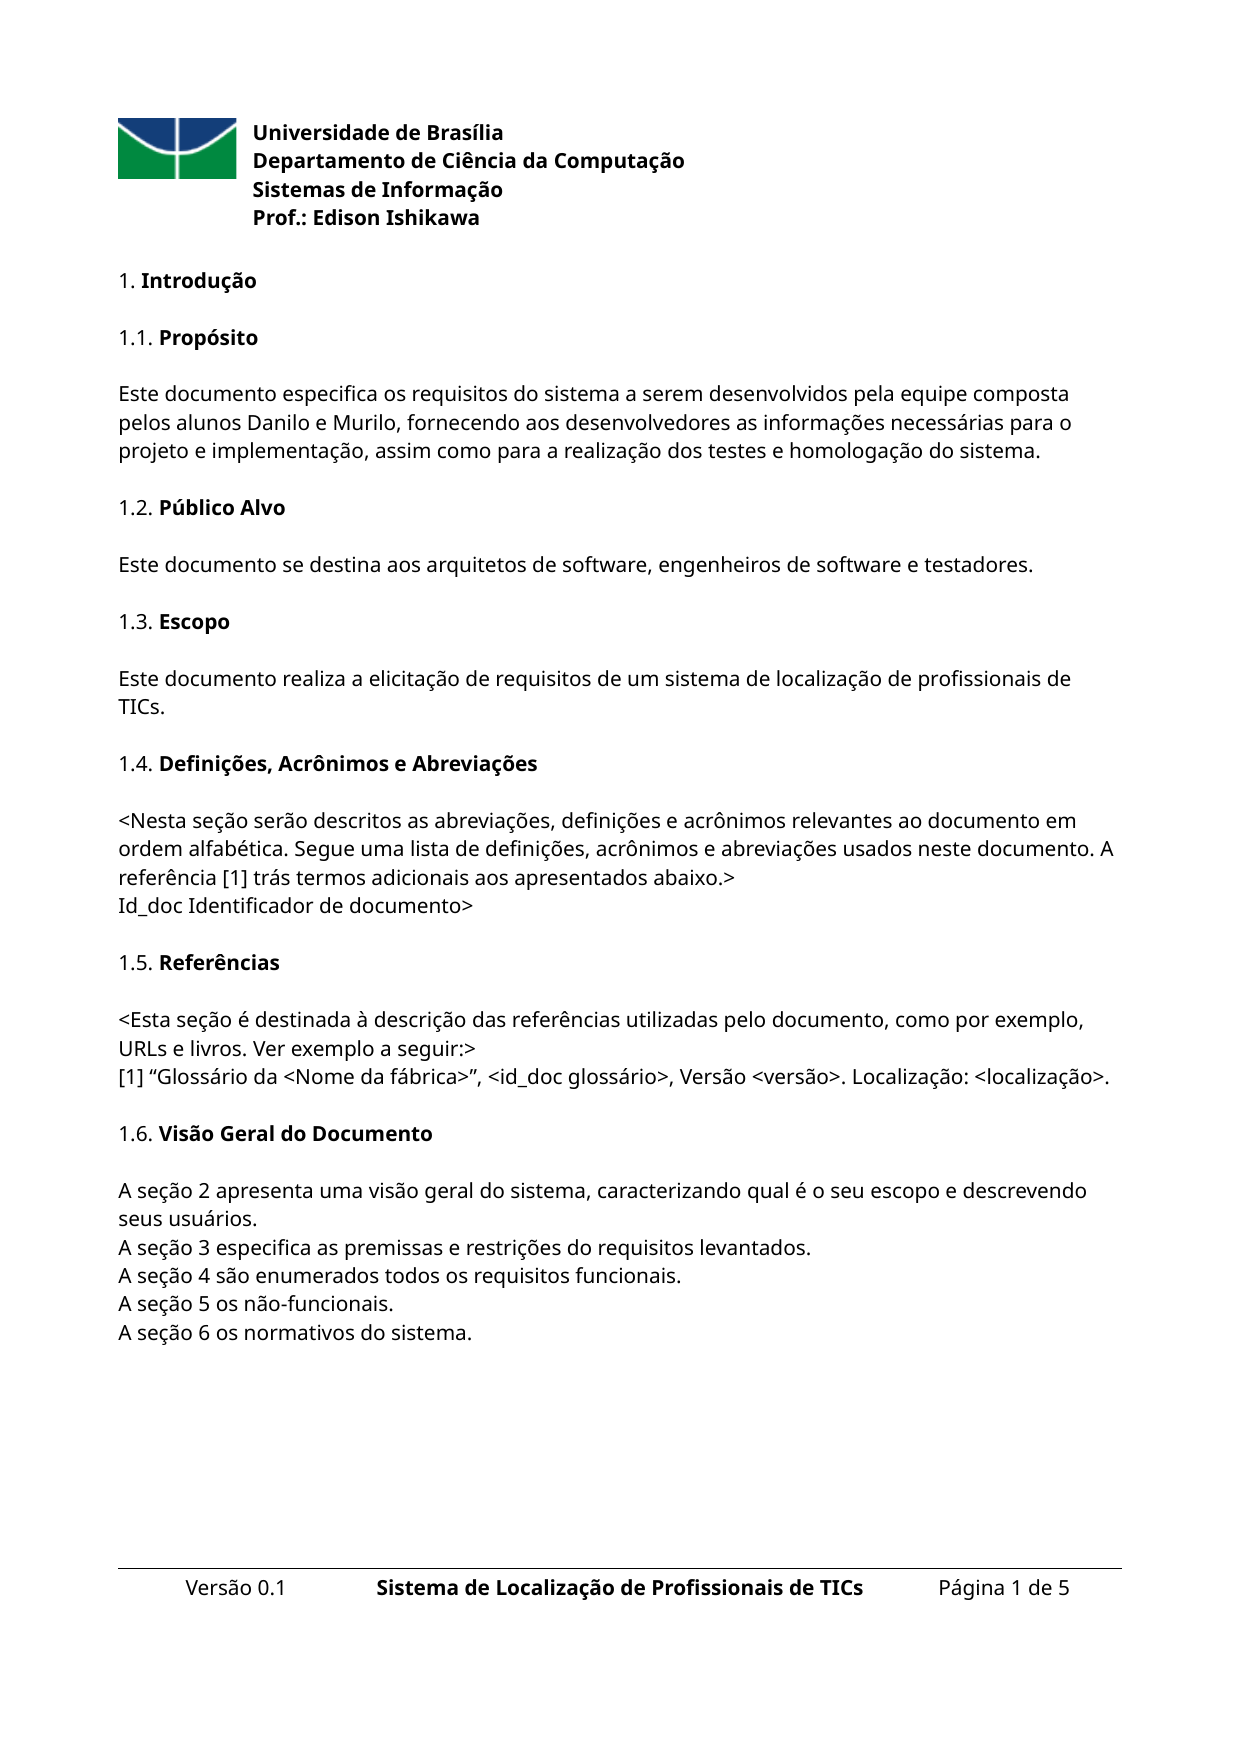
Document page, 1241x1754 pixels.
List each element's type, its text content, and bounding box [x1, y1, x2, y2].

text 1.3. Escopo [118, 607, 1122, 636]
text 1.1. Propósito [118, 323, 1122, 351]
text 1.6. Visão Geral do Documento [118, 1119, 1122, 1147]
text A seção 2 apresenta uma visão geral do sistema, caracterizando qual é o seu escopo e descrevendo seus usuários. [118, 1176, 1122, 1233]
text 1.5. Referências [118, 948, 1122, 977]
text A seção 4 são enumerados todos os requisitos funcionais. [118, 1261, 1122, 1289]
text 1.2. Público Alvo [118, 493, 1122, 522]
text Este documento realiza a elicitação de requisitos de um sistema de localização de profissionais de TICs. [118, 664, 1122, 721]
text A seção 6 os normativos do sistema. [118, 1318, 1122, 1346]
text Id_doc Identificador de documento> [118, 891, 1122, 920]
text <Esta seção é destinada à descrição das referências utilizadas pelo documento, como por exemplo, URLs e livros. Ver exemplo a seguir:> [118, 1005, 1122, 1062]
text 1.4. Definições, Acrônimos e Abreviações [118, 749, 1122, 778]
text Este documento especifica os requisitos do sistema a serem desenvolvidos pela equipe composta pelos alunos Danilo e Murilo, fornecendo aos desenvolvedores as informações necessárias para o projeto e implementação, assim como para a realização dos testes e homologação do sistema. [118, 379, 1122, 465]
picture [118, 118, 237, 179]
text <Nesta seção serão descritos as abreviações, definições e acrônimos relevantes ao documento em ordem alfabética. Segue uma lista de definições, acrônimos e abreviações usados neste documento. A referência [1] trás termos adicionais aos apresentados abaixo.> [118, 806, 1122, 891]
text Este documento se destina aos arquitetos de software, engenheiros de software e testadores. [118, 550, 1122, 579]
text A seção 5 os não-funcionais. [118, 1289, 1122, 1318]
text A seção 3 especifica as premissas e restrições do requisitos levantados. [118, 1233, 1122, 1261]
text 1. Introdução [118, 266, 1122, 294]
text [1] “Glossário da <Nome da fábrica>”, <id_doc glossário>, Versão <versão>. Localização: <localização>. [118, 1062, 1122, 1091]
